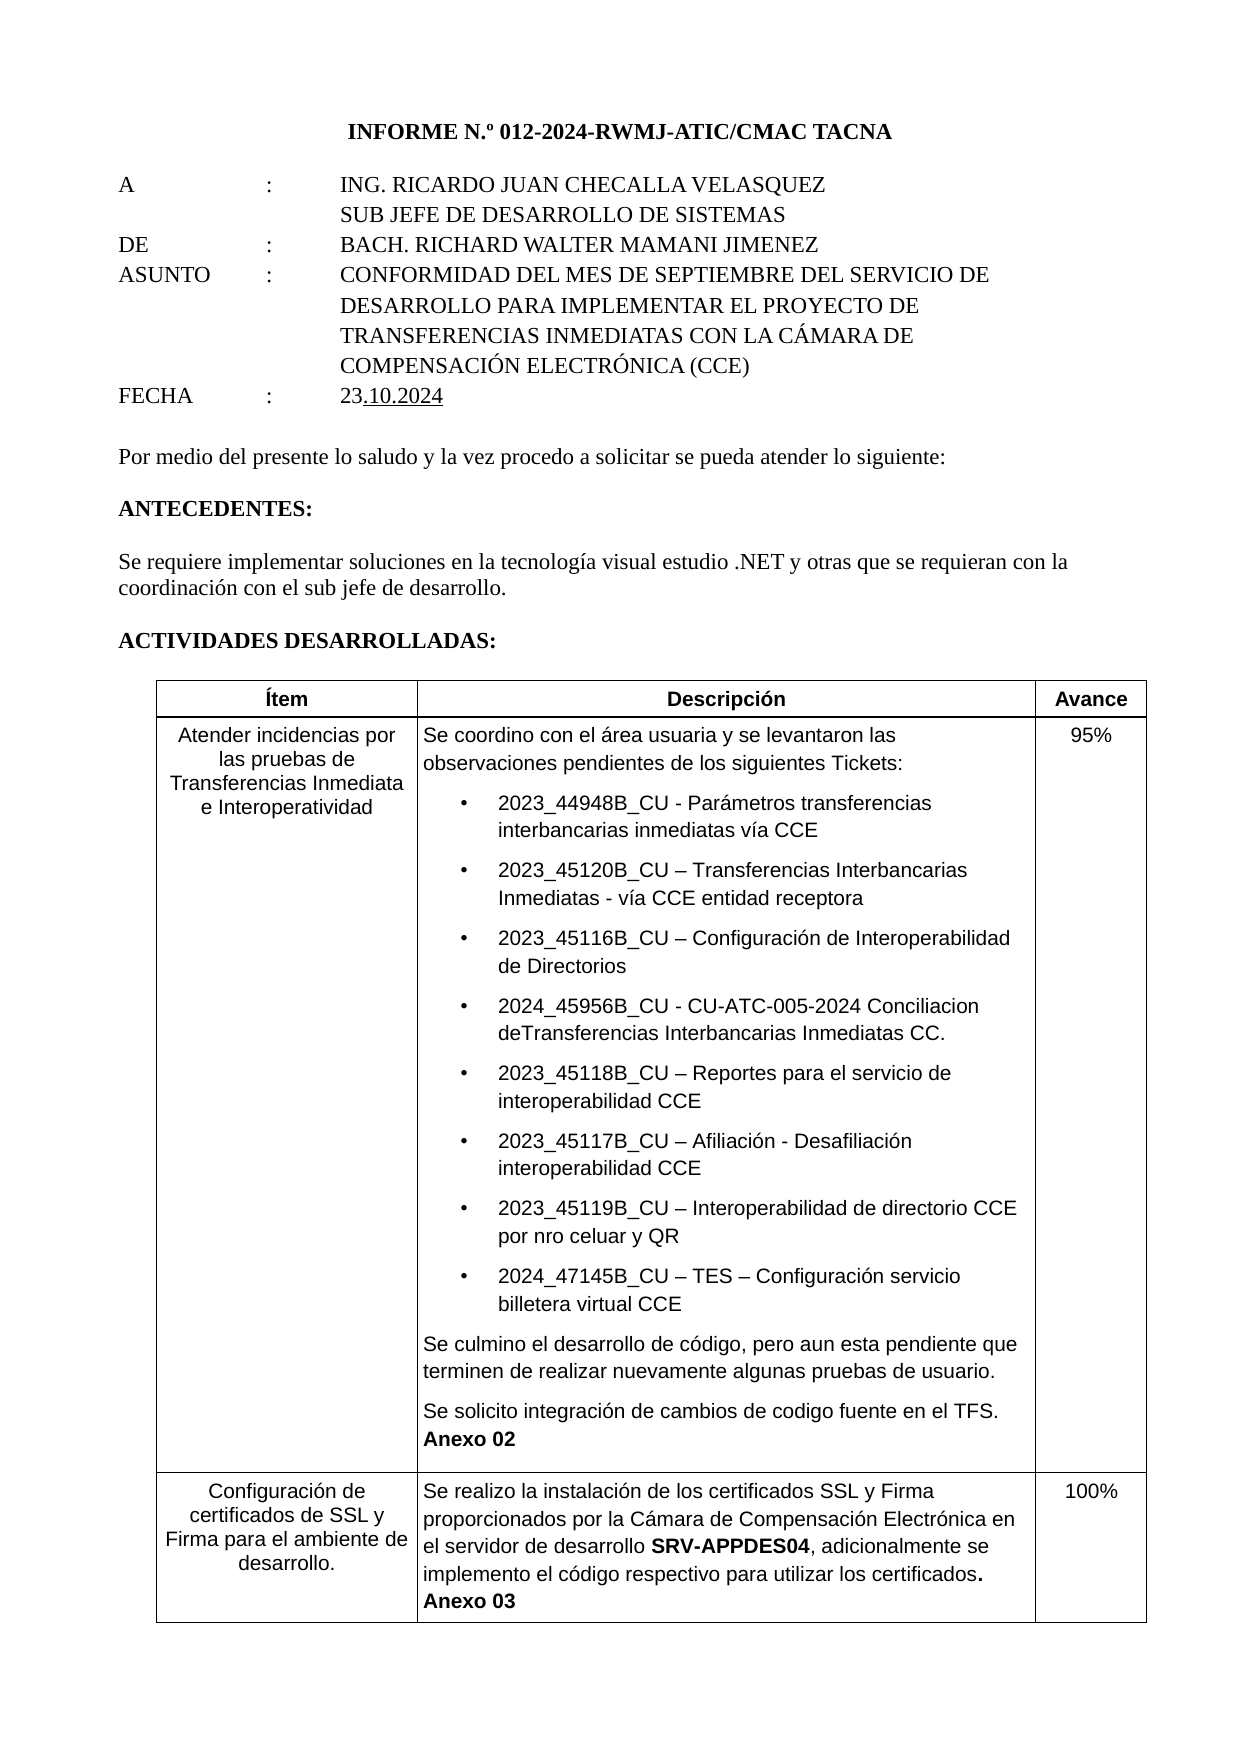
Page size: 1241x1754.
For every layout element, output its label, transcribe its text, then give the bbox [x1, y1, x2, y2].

table_cell Atender incidencias por las pruebas de Transferencias Inmediata e Interoperatividad [157, 718, 417, 1472]
text INFORME N.º 012-2024-RWMJ-ATIC/CMAC TACNA [118, 118, 1122, 144]
table_cell 100% [1036, 1473, 1146, 1622]
text SUB JEFE DE DESARROLLO DE SISTEMAS [118, 201, 1122, 227]
table_cell Configuración de certificados de SSL y Firma para el ambiente de desarrollo. [157, 1473, 417, 1622]
text Por medio del presente lo saludo y la vez procedo a solicitar se pueda atender lo siguiente: [118, 443, 1122, 469]
text ASUNTO : CONFORMIDAD DEL MES DE SEPTIEMBRE DEL SERVICIO DE DESARROLLO PARA IMPLEMENTAR EL PROYECTO DE TRANSFERENCIAS INMEDIATAS CON LA CÁMARA DE COMPENSACIÓN ELECTRÓNICA (CCE) [118, 261, 1122, 378]
table_header Ítem [157, 681, 417, 716]
table_cell 95% [1036, 718, 1146, 1472]
table_header Descripción [418, 681, 1035, 716]
table_header Avance [1036, 681, 1146, 716]
table_cell Se coordino con el área usuaria y se levantaron las observaciones pendientes de los siguientes Tickets: 2023_44948B_CU - Parámetros transferencias interbancarias inmediatas vía CCE 2023_45120B_CU – Transferencias Interbancarias Inmediatas - vía CCE entidad receptora 2023_45116B_CU – Configuración de Interoperabilidad de Directorios 2024_45956B_CU - CU-ATC-005-2024 Conciliacion deTransferencias Interbancarias Inmediatas CC. 2023_45118B_CU – Reportes para el servicio de interoperabilidad CCE 2023_45117B_CU – Afiliación - Desafiliación interoperabilidad CCE 2023_45119B_CU – Interoperabilidad de directorio CCE por nro celuar y QR 2024_47145B_CU – TES – Configuración servicio billetera virtual CCE Se culmino el desarrollo de código, pero aun esta pendiente que terminen de realizar nuevamente algunas pruebas de usuario. Se solicito integración de cambios de codigo fuente en el TFS. Anexo 02 [418, 718, 1035, 1472]
text FECHA : 23.10.2024 [118, 382, 1122, 409]
table_cell Se realizo la instalación de los certificados SSL y Firma proporcionados por la Cámara de Compensación Electrónica en el servidor de desarrollo SRV-APPDES04, adicionalmente se implemento el código respectivo para utilizar los certificados. Anexo 03 [418, 1473, 1035, 1622]
text DE : BACH. RICHARD WALTER MAMANI JIMENEZ [118, 231, 1122, 258]
text Se requiere implementar soluciones en la tecnología visual estudio .NET y otras que se requieran con la coordinación con el sub jefe de desarrollo. [118, 548, 1122, 601]
text ANTECEDENTES: [118, 495, 1122, 522]
text ACTIVIDADES DESARROLLADAS: [118, 627, 1122, 653]
text A : ING. RICARDO JUAN CHECALLA VELASQUEZ [118, 171, 1122, 197]
